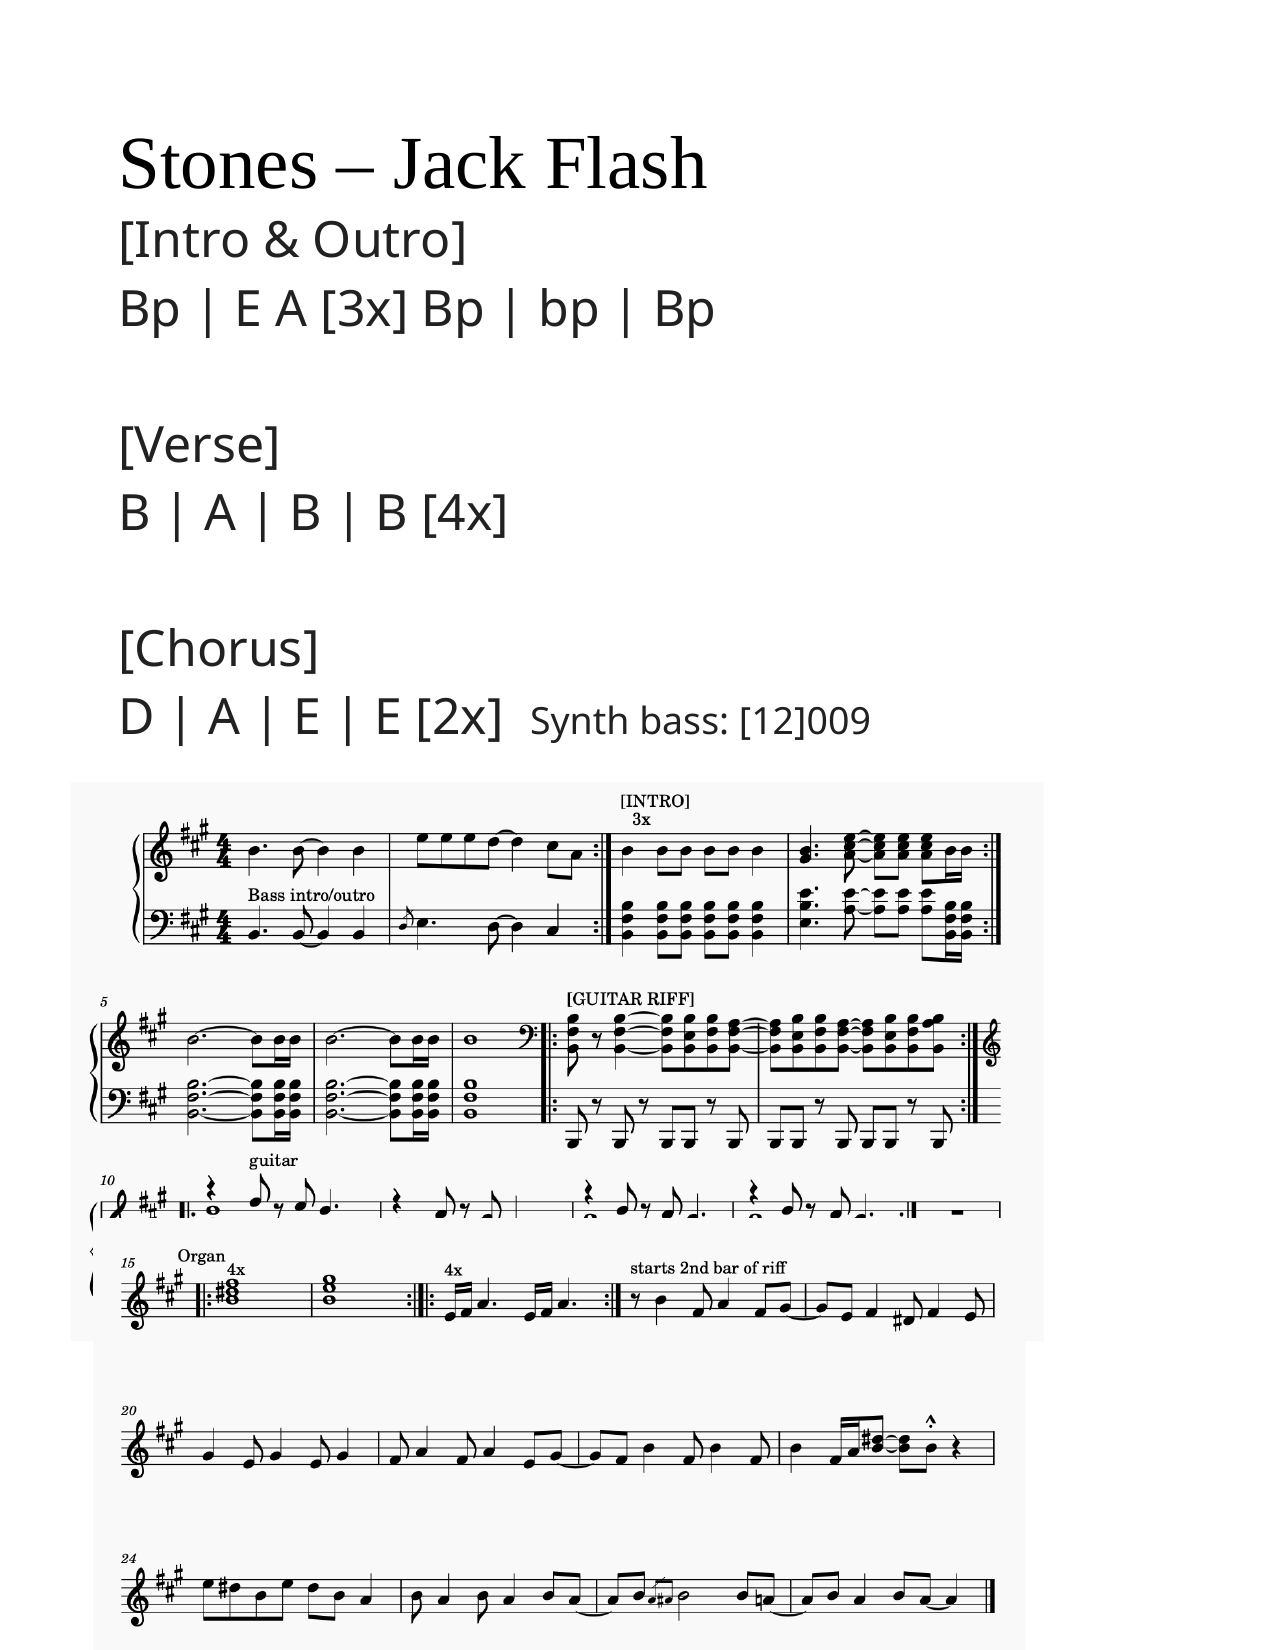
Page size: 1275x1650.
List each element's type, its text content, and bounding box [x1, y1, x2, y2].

picture [70, 782, 1044, 1650]
text B | A | B | B [4x] [118, 477, 1157, 545]
text D | A | E | E [2x] Synth bass: [12]009 [118, 681, 1157, 749]
text Stones – Jack Flash [118, 118, 1157, 204]
text [Verse] [118, 409, 1157, 477]
text [Chorus] [118, 613, 1157, 681]
text [Intro & Outro] [118, 204, 1157, 272]
text Bp | E A [3x] Bp | bp | Bp [118, 272, 1157, 341]
